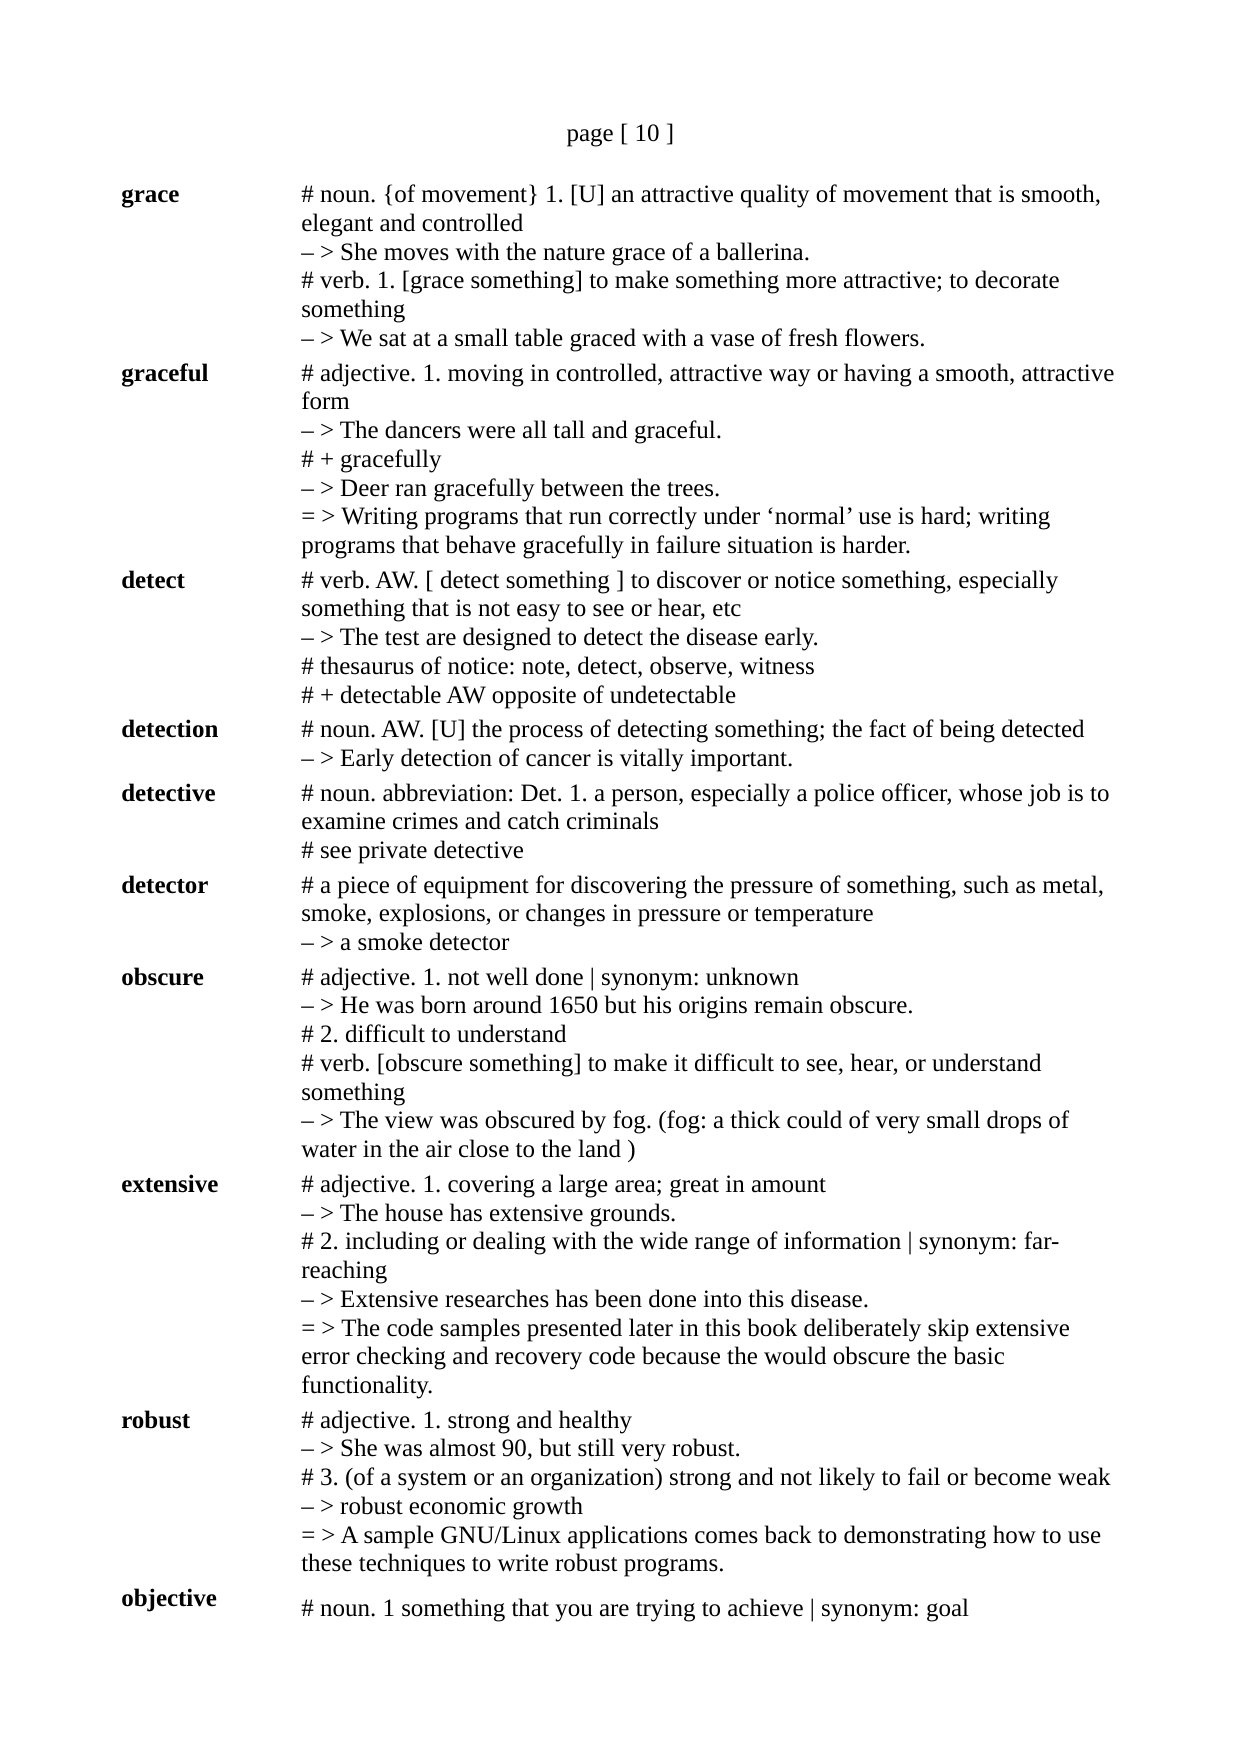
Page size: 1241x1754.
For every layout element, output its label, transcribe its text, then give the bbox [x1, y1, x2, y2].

table_cell detector [118, 867, 298, 959]
table_cell # a piece of equipment for discovering the pressure of something, such as metal, smoke, explosions, or changes in pressure or temperature – > a smoke detector [298, 867, 1122, 959]
table_cell # adjective. 1. not well done | synonym: unknown – > He was born around 1650 but his origins remain obscure. # 2. difficult to understand # verb. [obscure something] to make it difficult to see, hear, or understand something – > The view was obscured by fog. (fog: a thick could of very small drops of water in the air close to the land ) [298, 959, 1122, 1166]
table_cell # verb. AW. [ detect something ] to discover or notice something, especially something that is not easy to see or hear, etc – > The test are designed to detect the disease early. # thesaurus of notice: note, detect, observe, witness # + detectable AW opposite of undetectable [298, 562, 1122, 711]
table_cell graceful [118, 355, 298, 562]
table_cell # noun. {of movement} 1. [U] an attractive quality of movement that is smooth, elegant and controlled – > She moves with the nature grace of a ballerina. # verb. 1. [grace something] to make something more attractive; to decorate something – > We sat at a small table graced with a vase of fresh flowers. [298, 176, 1122, 355]
table_cell # adjective. 1. moving in controlled, attractive way or having a smooth, attractive form – > The dancers were all tall and graceful. # + gracefully – > Deer ran gracefully between the trees. = > Writing programs that run correctly under ‘normal’ use is hard; writing programs that behave gracefully in failure situation is harder. [298, 355, 1122, 562]
table_cell # adjective. 1. strong and healthy – > She was almost 90, but still very robust. # 3. (of a system or an organization) strong and not likely to fail or become weak – > robust economic growth = > A sample GNU/Linux applications comes back to demonstrating how to use these techniques to write robust programs. [298, 1402, 1122, 1580]
table_cell objective [118, 1580, 298, 1636]
table_cell detect [118, 562, 298, 711]
table_cell grace [118, 176, 298, 355]
table_cell obscure [118, 959, 298, 1166]
table_cell # noun. abbreviation: Det. 1. a person, especially a police officer, whose job is to examine crimes and catch criminals # see private detective [298, 775, 1122, 867]
table_cell detection [118, 711, 298, 775]
table_cell # adjective. 1. covering a large area; great in amount – > The house has extensive grounds. # 2. including or dealing with the wide range of information | synonym: far-reaching – > Extensive researches has been done into this disease. = > The code samples presented later in this book deliberately skip extensive error checking and recovery code because the would obscure the basic functionality. [298, 1166, 1122, 1402]
table_cell # noun. 1 something that you are trying to achieve | synonym: goal [298, 1580, 1122, 1636]
table_cell extensive [118, 1166, 298, 1402]
table_cell detective [118, 775, 298, 867]
table_cell # noun. AW. [U] the process of detecting something; the fact of being detected – > Early detection of cancer is vitally important. [298, 711, 1122, 775]
table_cell robust [118, 1402, 298, 1580]
